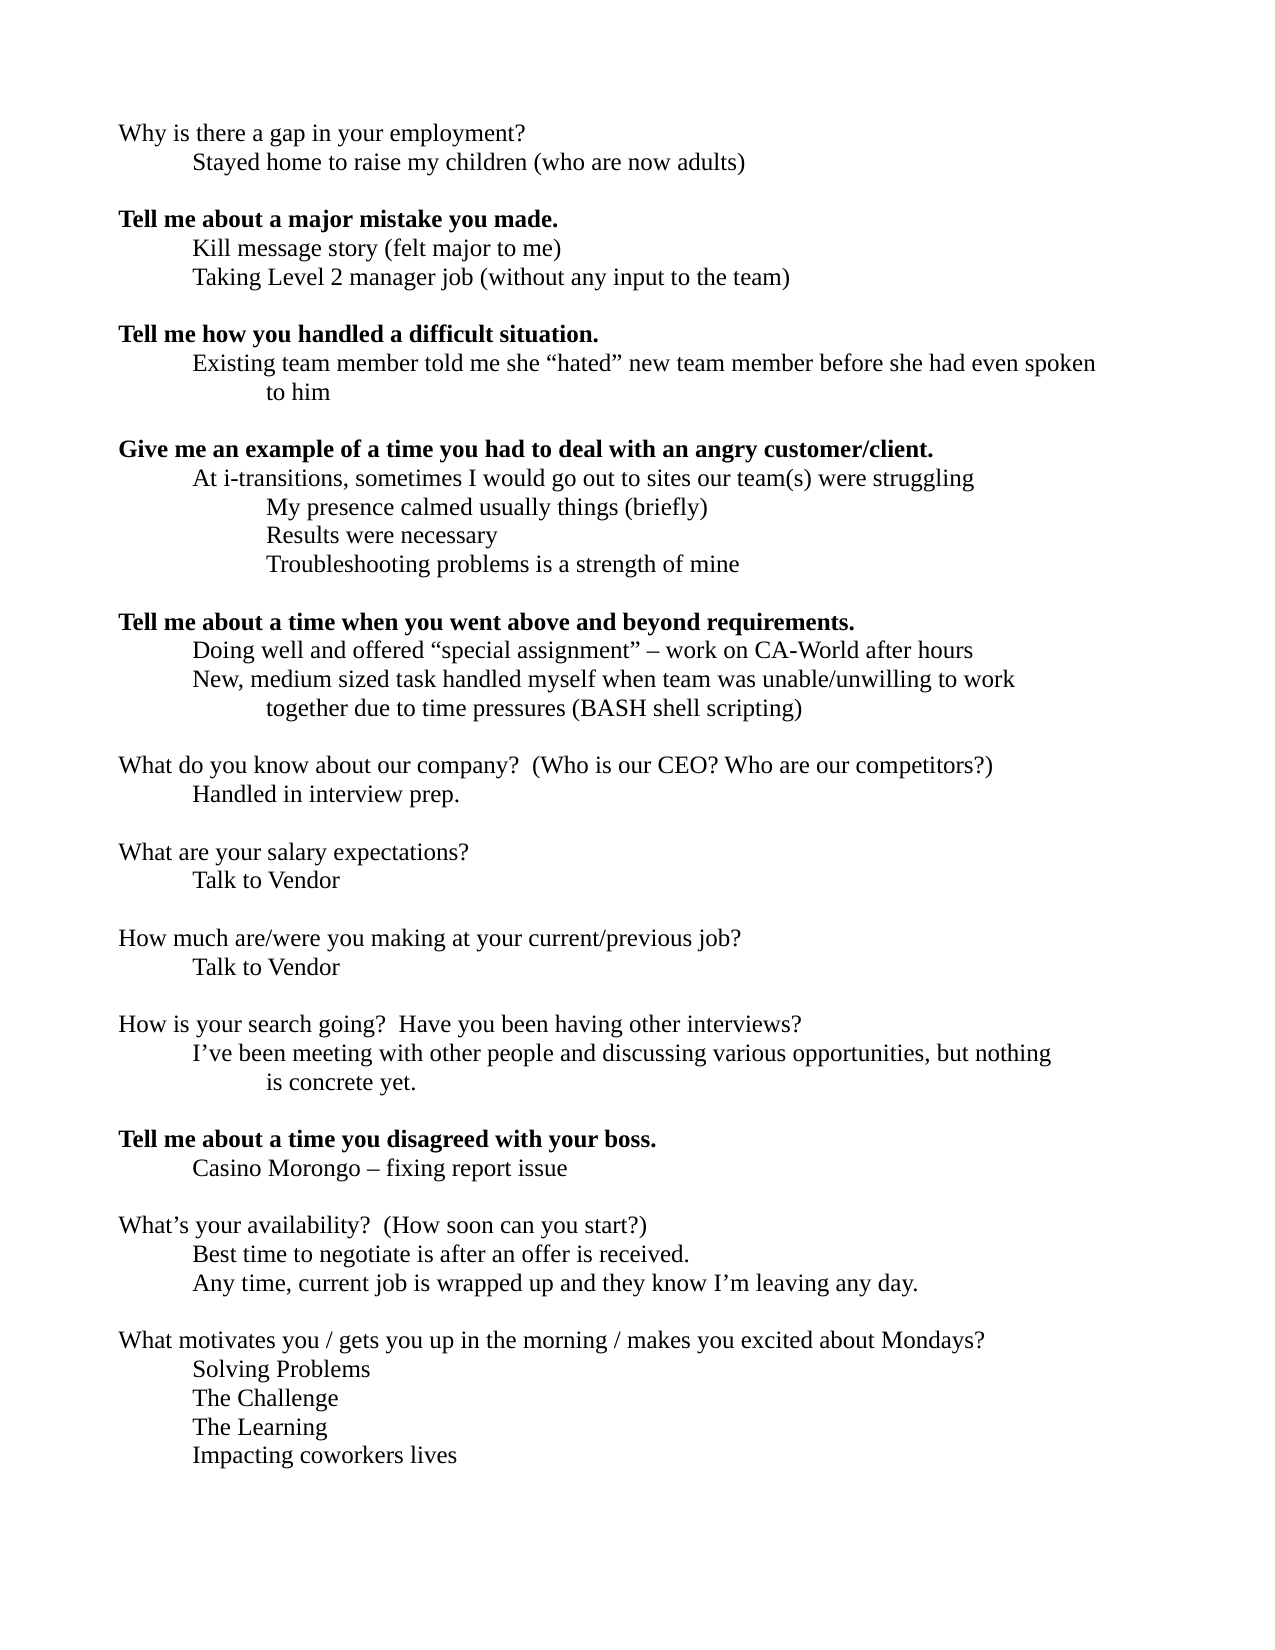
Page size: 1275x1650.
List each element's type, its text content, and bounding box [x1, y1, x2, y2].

text Taking Level 2 manager job (without any input to the team) [192, 262, 1157, 291]
text What motivates you / gets you up in the morning / makes you excited about Mondays? [118, 1326, 1157, 1354]
text Results were necessary [266, 521, 1157, 549]
text Talk to Vendor [192, 866, 1157, 894]
text At i-transitions, sometimes I would go out to sites our team(s) were struggling [192, 463, 1157, 492]
text I’ve been meeting with other people and discussing various opportunities, but nothing [192, 1038, 1157, 1067]
text Stayed home to raise my children (who are now adults) [192, 147, 1157, 176]
text Tell me about a time you disagreed with your boss. [118, 1124, 1157, 1153]
text Any time, current job is wrapped up and they know I’m leaving any day. [192, 1268, 1157, 1297]
text is concrete yet. [266, 1067, 1157, 1096]
text Solving Problems [192, 1354, 1157, 1383]
text Kill message story (felt major to me) [192, 233, 1157, 262]
text What are your salary expectations? [118, 837, 1157, 866]
text New, medium sized task handled myself when team was unable/unwilling to work [192, 664, 1157, 693]
text The Learning [192, 1412, 1157, 1441]
text Why is there a gap in your employment? [118, 118, 1157, 147]
text Existing team member told me she “hated” new team member before she had even spoken [192, 348, 1157, 377]
text Handled in interview prep. [192, 779, 1157, 808]
text Give me an example of a time you had to deal with an angry customer/client. [118, 434, 1157, 463]
text What’s your availability? (How soon can you start?) [118, 1211, 1157, 1239]
text Impacting coworkers lives [192, 1441, 1157, 1469]
text What do you know about our company? (Who is our CEO? Who are our competitors?) [118, 751, 1157, 779]
text Doing well and offered “special assignment” – work on CA-World after hours [192, 636, 1157, 664]
text Tell me about a major mistake you made. [118, 204, 1157, 233]
text Tell me about a time when you went above and beyond requirements. [118, 607, 1157, 636]
text Best time to negotiate is after an offer is received. [192, 1239, 1157, 1268]
text How is your search going? Have you been having other interviews? [118, 1009, 1157, 1038]
text to him [266, 377, 1157, 406]
text How much are/were you making at your current/previous job? [118, 923, 1157, 952]
text Casino Morongo – fixing report issue [192, 1153, 1157, 1182]
text The Challenge [192, 1383, 1157, 1412]
text together due to time pressures (BASH shell scripting) [266, 693, 1157, 722]
text Troubleshooting problems is a strength of mine [266, 549, 1157, 578]
text Talk to Vendor [192, 952, 1157, 981]
text My presence calmed usually things (briefly) [266, 492, 1157, 521]
text Tell me how you handled a difficult situation. [118, 319, 1157, 348]
